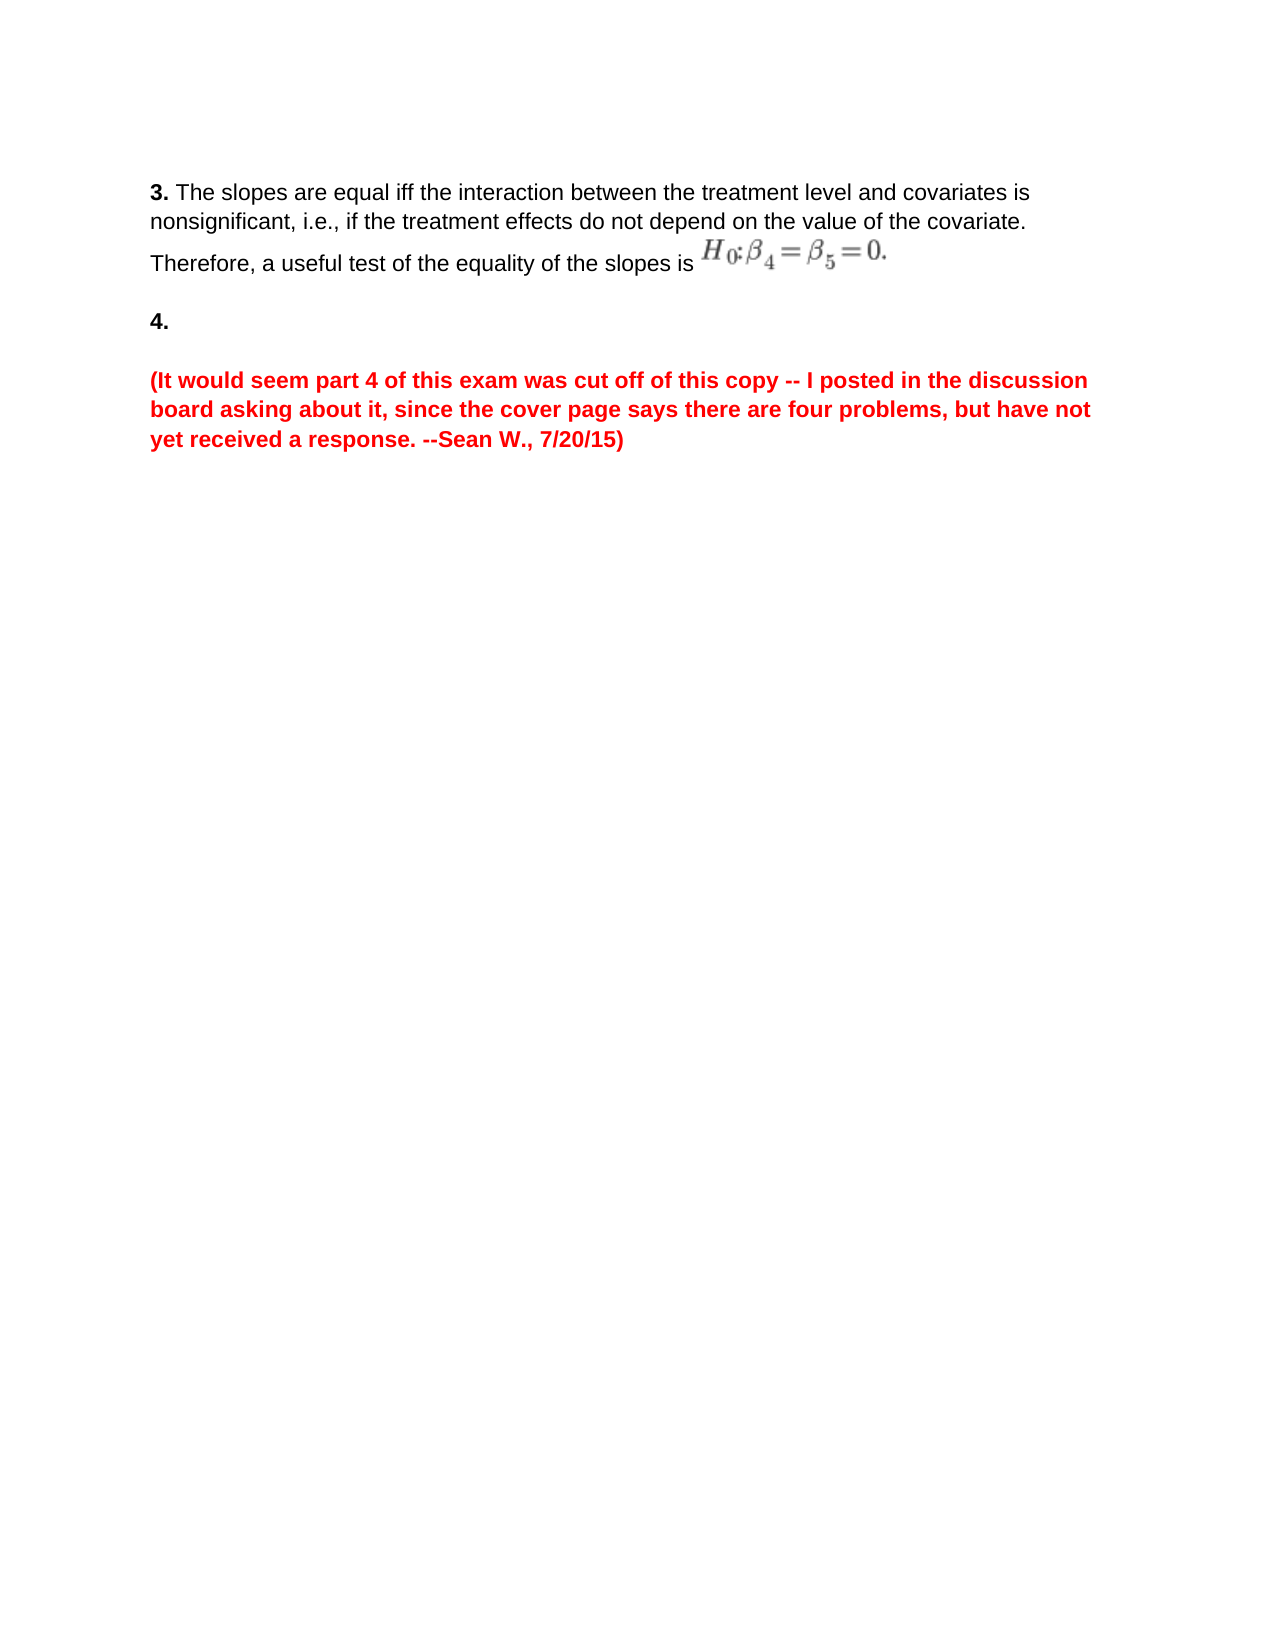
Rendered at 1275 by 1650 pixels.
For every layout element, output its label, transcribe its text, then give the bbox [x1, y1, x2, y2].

text 4. [150, 309, 1125, 334]
picture [700, 238, 887, 271]
text (It would seem part 4 of this exam was cut off of this copy -- I posted in the discussion board asking about it, since the cover page says there are four problems, but have not yet received a response. --Sean W., 7/20/15) [150, 368, 1125, 452]
text 3. The slopes are equal iff the interaction between the treatment level and covariates is nonsignificant, i.e., if the treatment effects do not depend on the value of the covariate. Therefore, a useful test of the equality of the slopes is [150, 179, 1125, 276]
